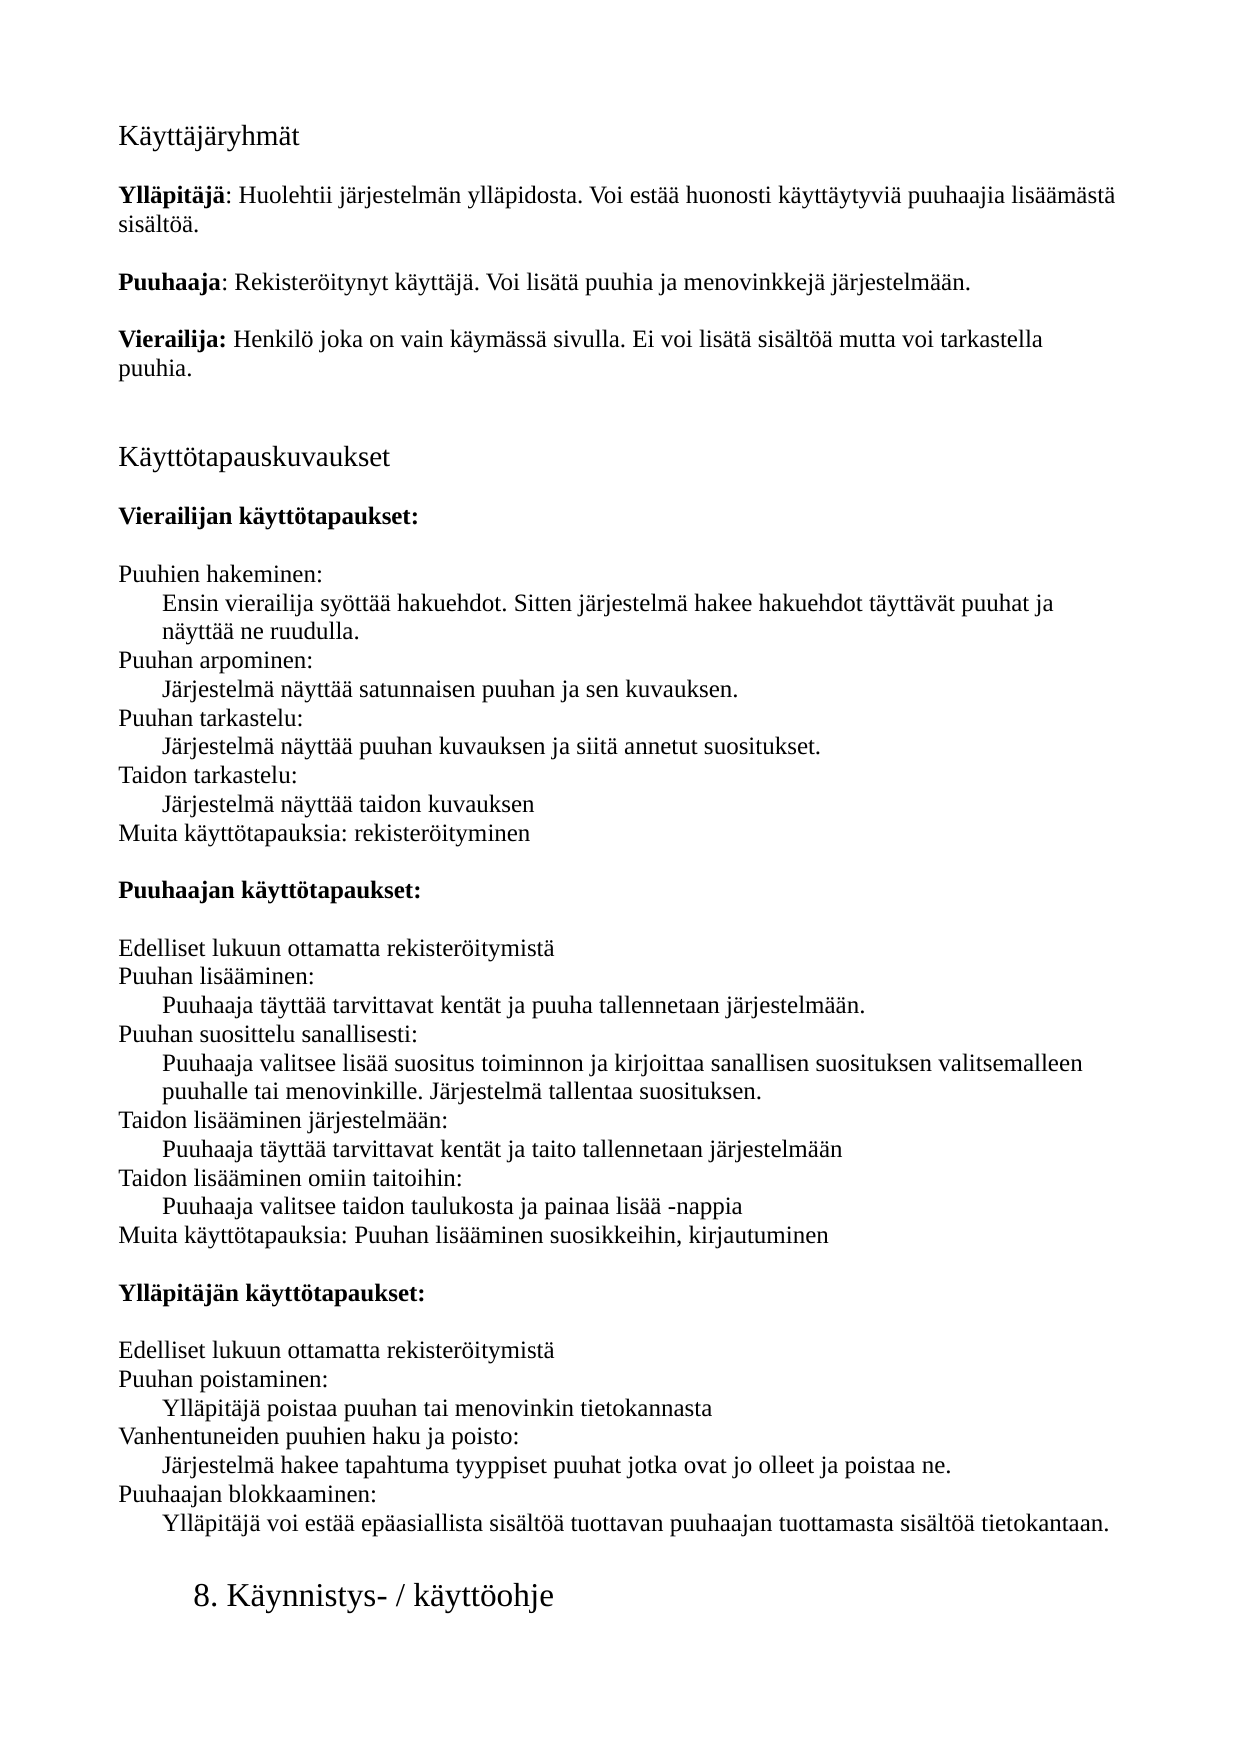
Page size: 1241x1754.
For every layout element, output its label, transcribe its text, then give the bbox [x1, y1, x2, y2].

text Käyttäjäryhmät [118, 118, 1122, 152]
text Taidon lisääminen järjestelmään: [118, 1105, 1122, 1134]
text Puuhaaja: Rekisteröitynyt käyttäjä. Voi lisätä puuhia ja menovinkkejä järjestelmään. [118, 267, 1122, 295]
text Muita käyttötapauksia: Puuhan lisääminen suosikkeihin, kirjautuminen [118, 1220, 1122, 1249]
text Puuhaaja valitsee taidon taulukosta ja painaa lisää -nappia [118, 1191, 1122, 1220]
text Puuhan suosittelu sanallisesti: [118, 1019, 1122, 1048]
text Edelliset lukuun ottamatta rekisteröitymistä [118, 1335, 1122, 1364]
text Taidon lisääminen omiin taitoihin: [118, 1163, 1122, 1191]
text Vierailija: Henkilö joka on vain käymässä sivulla. Ei voi lisätä sisältöä mutta voi tarkastella puuhia. [118, 324, 1122, 382]
text Järjestelmä näyttää taidon kuvauksen [118, 789, 1122, 818]
text Puuhan arpominen: [118, 645, 1122, 674]
text Muita käyttötapauksia: rekisteröityminen [118, 818, 1122, 846]
text Ylläpitäjä voi estää epäasiallista sisältöä tuottavan puuhaajan tuottamasta sisältöä tietokantaan. [118, 1508, 1122, 1536]
text Vierailijan käyttötapaukset: [118, 501, 1122, 530]
text Puuhaaja valitsee lisää suositus toiminnon ja kirjoittaa sanallisen suosituksen valitsemalleen puuhalle tai menovinkille. Järjestelmä tallentaa suosituksen. [118, 1048, 1122, 1105]
text Puuhan lisääminen: [118, 961, 1122, 990]
list 8. Käynnistys- / käyttöohje [156, 1575, 1122, 1613]
text Käyttötapauskuvaukset [118, 439, 1122, 473]
text Järjestelmä näyttää puuhan kuvauksen ja siitä annetut suositukset. [118, 731, 1122, 760]
text Ensin vierailija syöttää hakuehdot. Sitten järjestelmä hakee hakuehdot täyttävät puuhat ja näyttää ne ruudulla. [118, 588, 1122, 645]
text Puuhan tarkastelu: [118, 703, 1122, 731]
text Puuhan poistaminen: [118, 1364, 1122, 1393]
text Puuhaaja täyttää tarvittavat kentät ja puuha tallennetaan järjestelmään. [118, 990, 1122, 1019]
text Vanhentuneiden puuhien haku ja poisto: [118, 1421, 1122, 1450]
text Ylläpitäjä poistaa puuhan tai menovinkin tietokannasta [118, 1393, 1122, 1421]
text Järjestelmä hakee tapahtuma tyyppiset puuhat jotka ovat jo olleet ja poistaa ne. [118, 1450, 1122, 1479]
text Järjestelmä näyttää satunnaisen puuhan ja sen kuvauksen. [118, 674, 1122, 703]
text Ylläpitäjä: Huolehtii järjestelmän ylläpidosta. Voi estää huonosti käyttäytyviä puuhaajia lisäämästä sisältöä. [118, 180, 1122, 238]
text Puuhaaja täyttää tarvittavat kentät ja taito tallennetaan järjestelmään [118, 1134, 1122, 1163]
text Edelliset lukuun ottamatta rekisteröitymistä [118, 933, 1122, 961]
text Puuhaajan käyttötapaukset: [118, 875, 1122, 904]
text Puuhien hakeminen: [118, 559, 1122, 588]
text Ylläpitäjän käyttötapaukset: [118, 1278, 1122, 1306]
text Puuhaajan blokkaaminen: [118, 1479, 1122, 1508]
text Taidon tarkastelu: [118, 760, 1122, 789]
